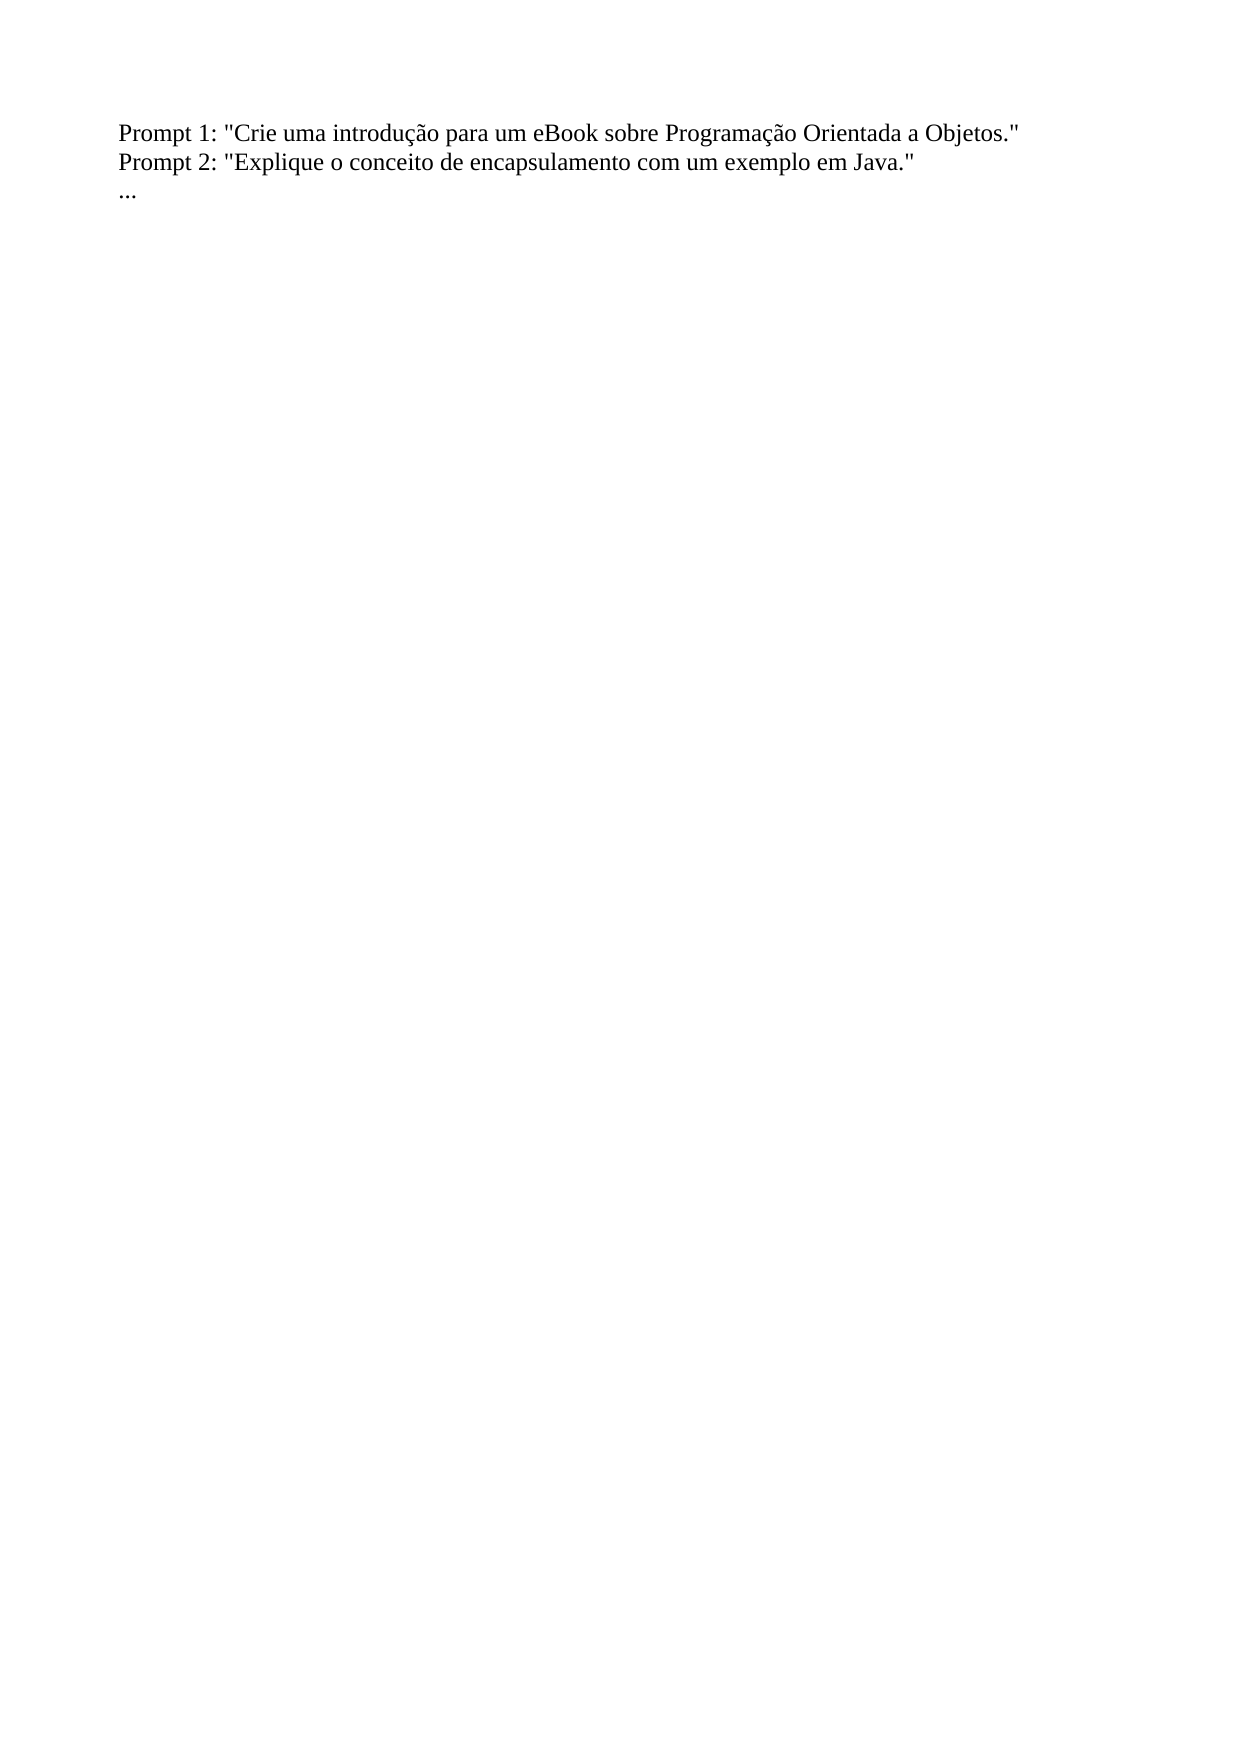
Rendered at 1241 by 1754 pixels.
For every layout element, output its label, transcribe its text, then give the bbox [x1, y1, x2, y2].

text ... [118, 176, 1122, 204]
text Prompt 2: "Explique o conceito de encapsulamento com um exemplo em Java." [118, 147, 1122, 176]
text Prompt 1: "Crie uma introdução para um eBook sobre Programação Orientada a Objetos." [118, 118, 1122, 147]
